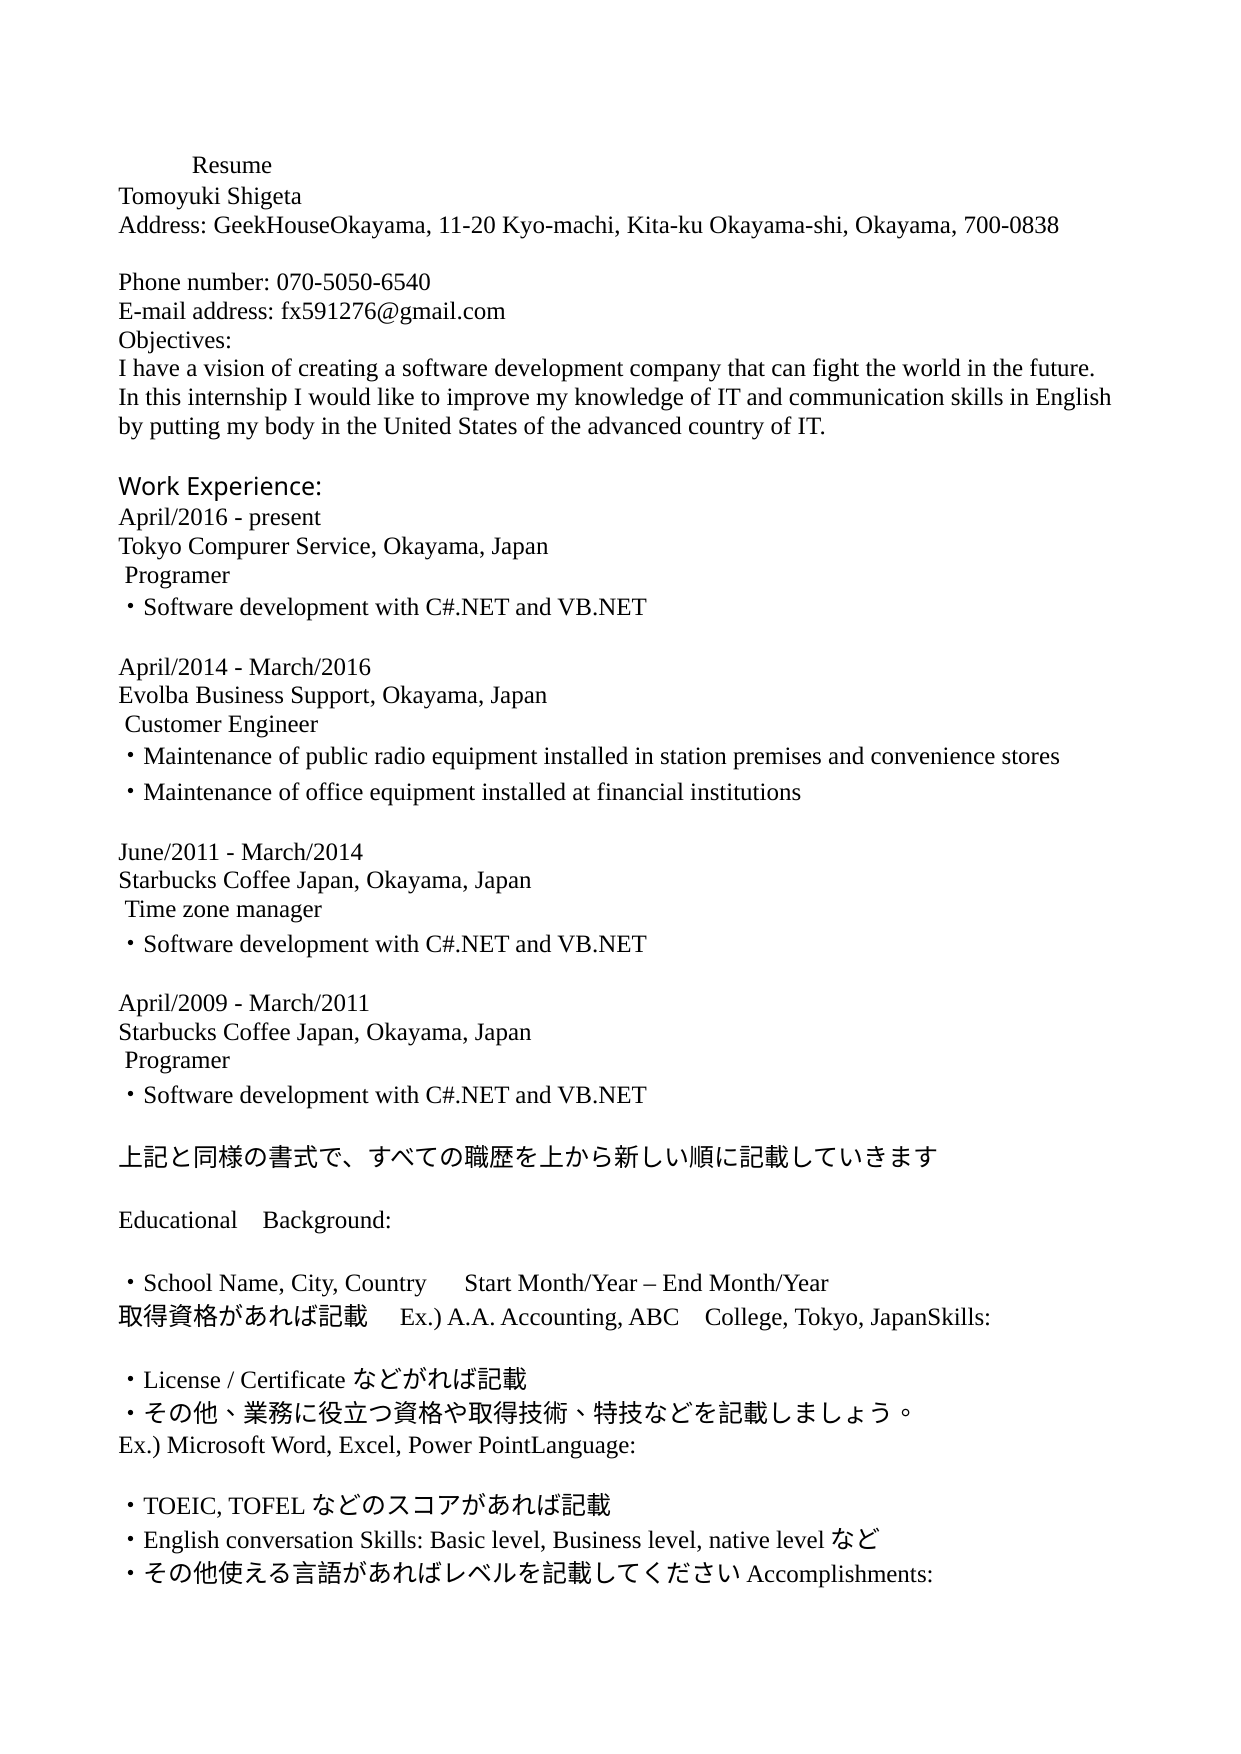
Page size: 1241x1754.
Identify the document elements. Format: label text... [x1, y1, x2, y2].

text Address: GeekHouseOkayama, 11-20 Kyo-machi, Kita-ku Okayama-shi, Okayama, 700-0838 [118, 210, 1122, 238]
text April/2016 - present [118, 502, 1122, 531]
text June/2011 - March/2014 [118, 837, 1122, 866]
text I have a vision of creating a software development company that can fight the world in the future. [118, 353, 1122, 382]
text Work Experience: [118, 468, 1122, 502]
text Ex.) Microsoft Word, Excel, Power PointLanguage: [118, 1430, 1122, 1459]
text ・その他、業務に役立つ資格や取得技術、特技などを記載しましょう。 [118, 1396, 1122, 1430]
text In this internship I would like to improve my knowledge of IT and communication skills in English [118, 382, 1122, 411]
text ・Software development with C#.NET and VB.NET [118, 923, 1122, 959]
text ・License / Certificate などがれば記載 [118, 1362, 1122, 1396]
text ・Maintenance of public radio equipment installed in station premises and convenience stores [118, 738, 1122, 772]
text by putting my body in the United States of the advanced country of IT. [118, 411, 1122, 440]
text Tomoyuki Shigeta [118, 181, 1122, 210]
text Customer Engineer [118, 709, 1122, 738]
text E-mail address: fx591276@gmail.com [118, 296, 1122, 325]
text ・School Name, City, Country Start Month/Year – End Month/Year [118, 1265, 1122, 1299]
text Starbucks Coffee Japan, Okayama, Japan [118, 866, 1122, 894]
text Starbucks Coffee Japan, Okayama, Japan [118, 1017, 1122, 1046]
text Tokyo Compurer Service, Okayama, Japan [118, 531, 1122, 560]
text Time zone manager [118, 894, 1122, 923]
text 上記と同様の書式で、すべての職歴を上から新しい順に記載していきます [118, 1139, 1122, 1173]
text ・Software development with C#.NET and VB.NET [118, 589, 1122, 623]
text ・TOEIC, TOFEL などのスコアがあれば記載 [118, 1487, 1122, 1522]
text Programer [118, 1046, 1122, 1074]
text 取得資格があれば記載 Ex.) A.A. Accounting, ABC College, Tokyo, JapanSkills: [118, 1299, 1122, 1333]
text Evolba Business Support, Okayama, Japan [118, 680, 1122, 709]
text Objectives: [118, 325, 1122, 353]
text Programer [118, 560, 1122, 589]
text Resume [118, 147, 1122, 181]
text ・English conversation Skills: Basic level, Business level, native levelなど [118, 1522, 1122, 1556]
text April/2009 - March/2011 [118, 988, 1122, 1017]
text ・その他使える言語があればレベルを記載してくださいAccomplishments: [118, 1556, 1122, 1590]
text April/2014 - March/2016 [118, 652, 1122, 680]
text Educational Background: [118, 1202, 1122, 1236]
text Phone number: 070-5050-6540 [118, 267, 1122, 296]
text ・Software development with C#.NET and VB.NET [118, 1074, 1122, 1111]
text ・Maintenance of office equipment installed at financial institutions [118, 772, 1122, 808]
